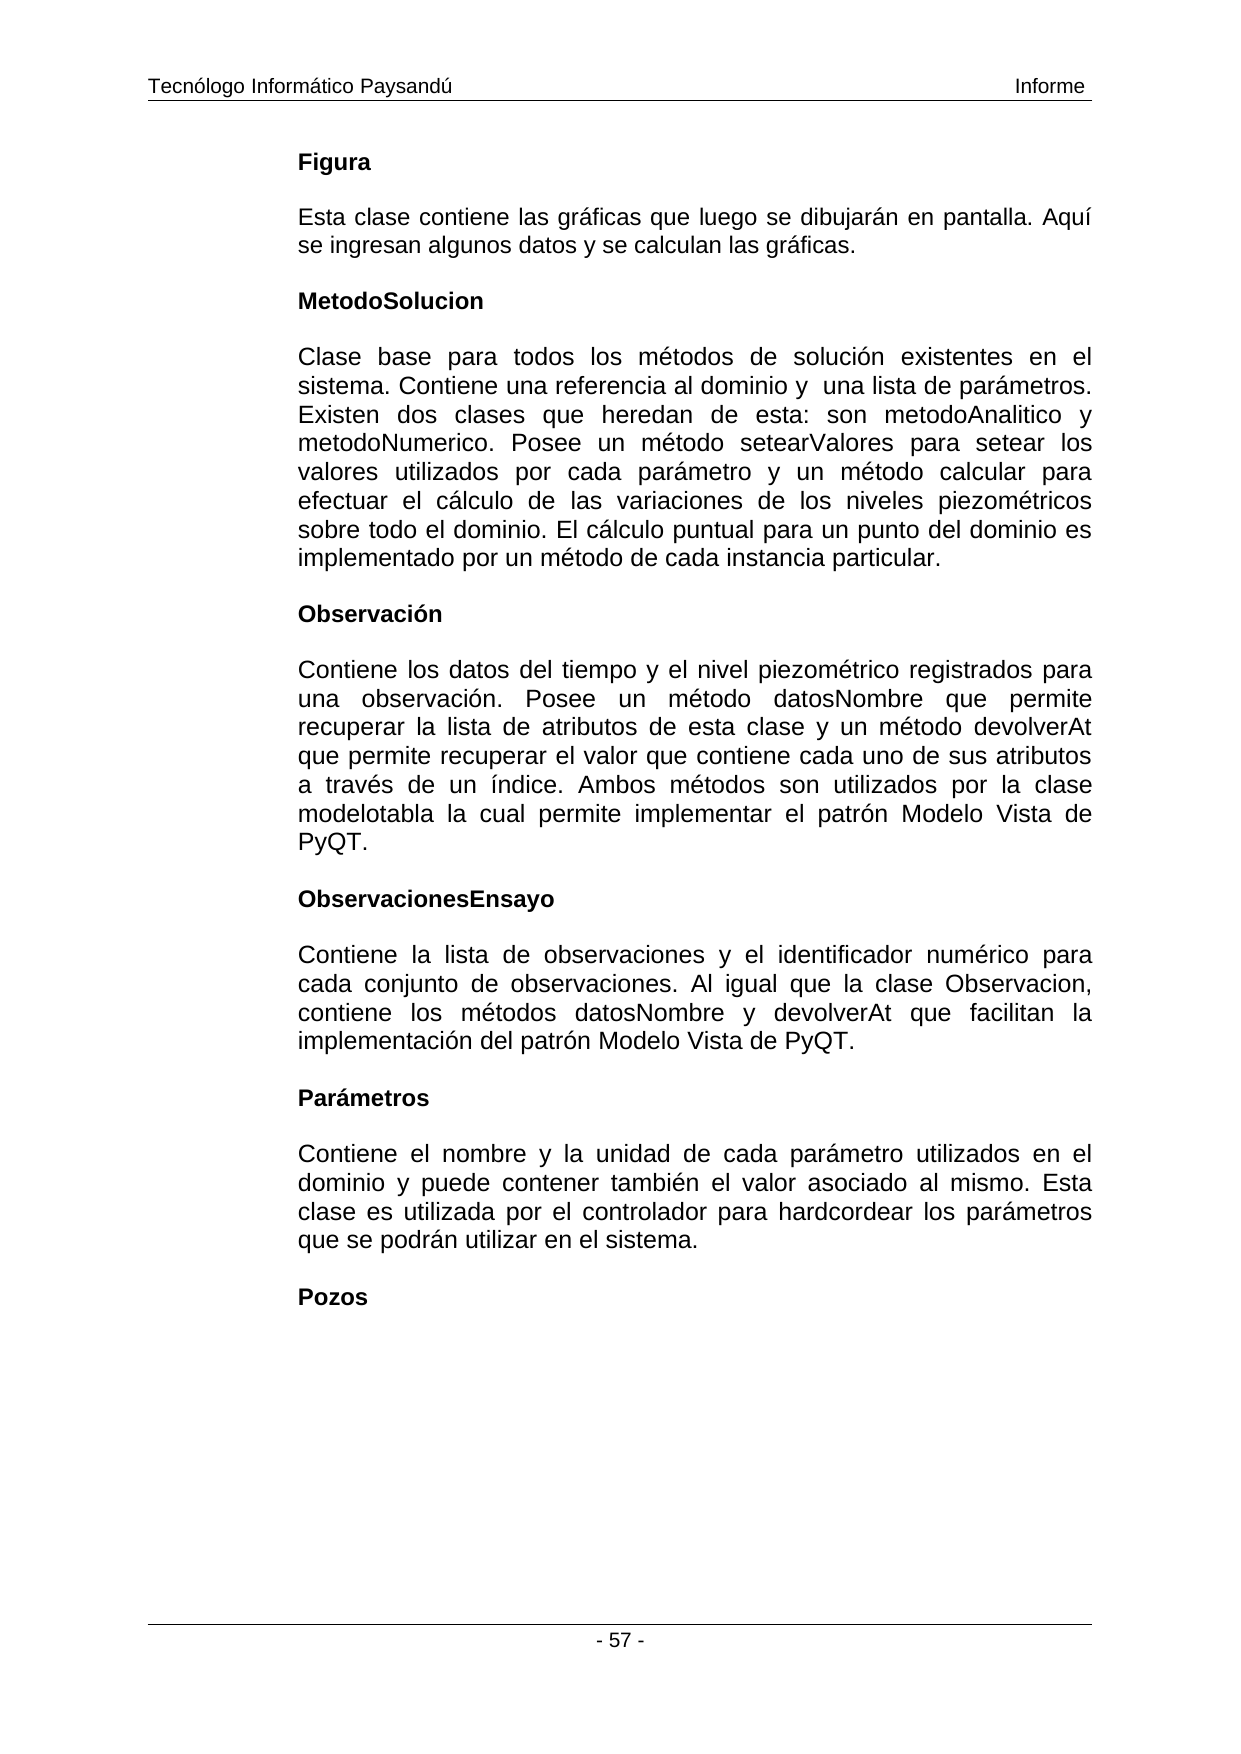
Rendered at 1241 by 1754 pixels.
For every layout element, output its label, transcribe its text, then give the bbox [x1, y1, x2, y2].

text Contiene los datos del tiempo y el nivel piezométrico registrados para una observación. Posee un método datosNombre que permite recuperar la lista de atributos de esta clase y un método devolverAt que permite recuperar el valor que contiene cada uno de sus atributos a través de un índice. Ambos métodos son utilizados por la clase modelotabla la cual permite implementar el patrón Modelo Vista de PyQT. [298, 655, 1092, 856]
text Parámetros [298, 1084, 1092, 1111]
text Esta clase contiene las gráficas que luego se dibujarán en pantalla. Aquí se ingresan algunos datos y se calculan las gráficas. [298, 203, 1092, 258]
text Contiene la lista de observaciones y el identificador numérico para cada conjunto de observaciones. Al igual que la clase Observacion, contiene los métodos datosNombre y devolverAt que facilitan la implementación del patrón Modelo Vista de PyQT. [298, 940, 1092, 1055]
text Figura [298, 148, 1092, 175]
text ObservacionesEnsayo [298, 885, 1092, 912]
text MetodoSolucion [298, 287, 1092, 314]
text Observación [298, 600, 1092, 627]
text Clase base para todos los métodos de solución existentes en el sistema. Contiene una referencia al dominio y una lista de parámetros. Existen dos clases que heredan de esta: son metodoAnalitico y metodoNumerico. Posee un método setearValores para setear los valores utilizados por cada parámetro y un método calcular para efectuar el cálculo de las variaciones de los niveles piezométricos sobre todo el dominio. El cálculo puntual para un punto del dominio es implementado por un método de cada instancia particular. [298, 342, 1092, 572]
text Pozos [298, 1283, 1092, 1310]
text Contiene el nombre y la unidad de cada parámetro utilizados en el dominio y puede contener también el valor asociado al mismo. Esta clase es utilizada por el controlador para hardcordear los parámetros que se podrán utilizar en el sistema. [298, 1139, 1092, 1254]
